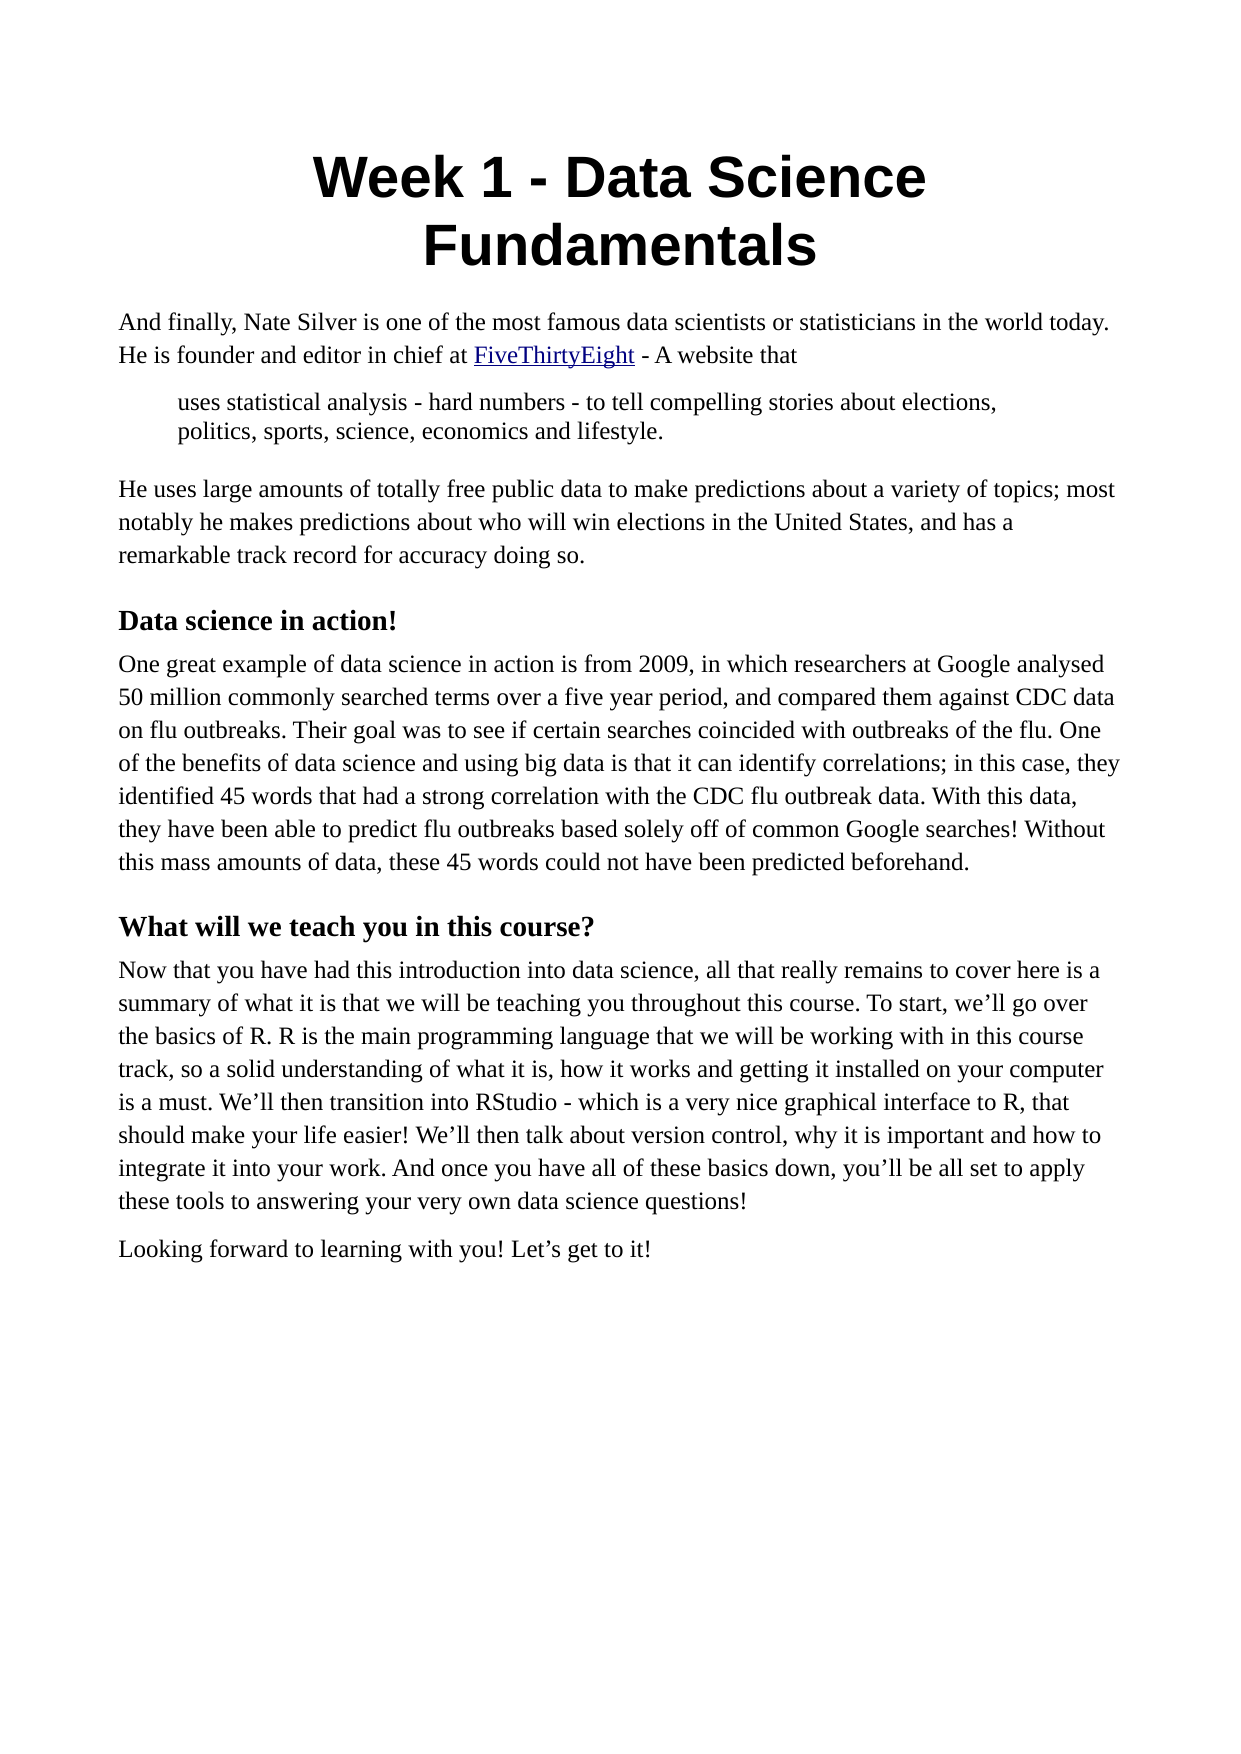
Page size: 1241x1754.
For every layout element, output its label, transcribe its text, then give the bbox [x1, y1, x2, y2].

text uses statistical analysis - hard numbers - to tell compelling stories about elections, politics, sports, science, economics and lifestyle. [177, 387, 1063, 445]
text He uses large amounts of totally free public data to make predictions about a variety of topics; most notably he makes predictions about who will win elections in the United States, and has a remarkable track record for accuracy doing so. [118, 474, 1122, 569]
text Now that you have had this introduction into data science, all that really remains to cover here is a summary of what it is that we will be teaching you throughout this course. To start, we’ll go over the basics of R. R is the main programming language that we will be working with in this course track, so a solid understanding of what it is, how it works and getting it installed on your computer is a must. We’ll then transition into RStudio - which is a very nice graphical interface to R, that should make your life easier! We’ll then talk about version control, why it is important and how to integrate it into your work. And once you have all of these basics down, you’ll be all set to apply these tools to answering your very own data science questions! [118, 955, 1122, 1215]
text One great example of data science in action is from 2009, in which researchers at Google analysed 50 million commonly searched terms over a five year period, and compared them against CDC data on flu outbreaks. Their goal was to see if certain searches coincided with outbreaks of the flu. One of the benefits of data science and using big data is that it can identify correlations; in this case, they identified 45 words that had a strong correlation with the CDC flu outbreak data. With this data, they have been able to predict flu outbreaks based solely off of common Google searches! Without this mass amounts of data, these 45 words could not have been predicted beforehand. [118, 649, 1122, 876]
subtitle Data science in action! [118, 603, 1122, 636]
text And finally, Nate Silver is one of the most famous data scientists or statisticians in the world today. He is founder and editor in chief at FiveThirtyEight - A website that [118, 307, 1122, 368]
subtitle What will we teach you in this course? [118, 909, 1122, 942]
text Looking forward to learning with you! Let’s get to it! [118, 1234, 1122, 1262]
